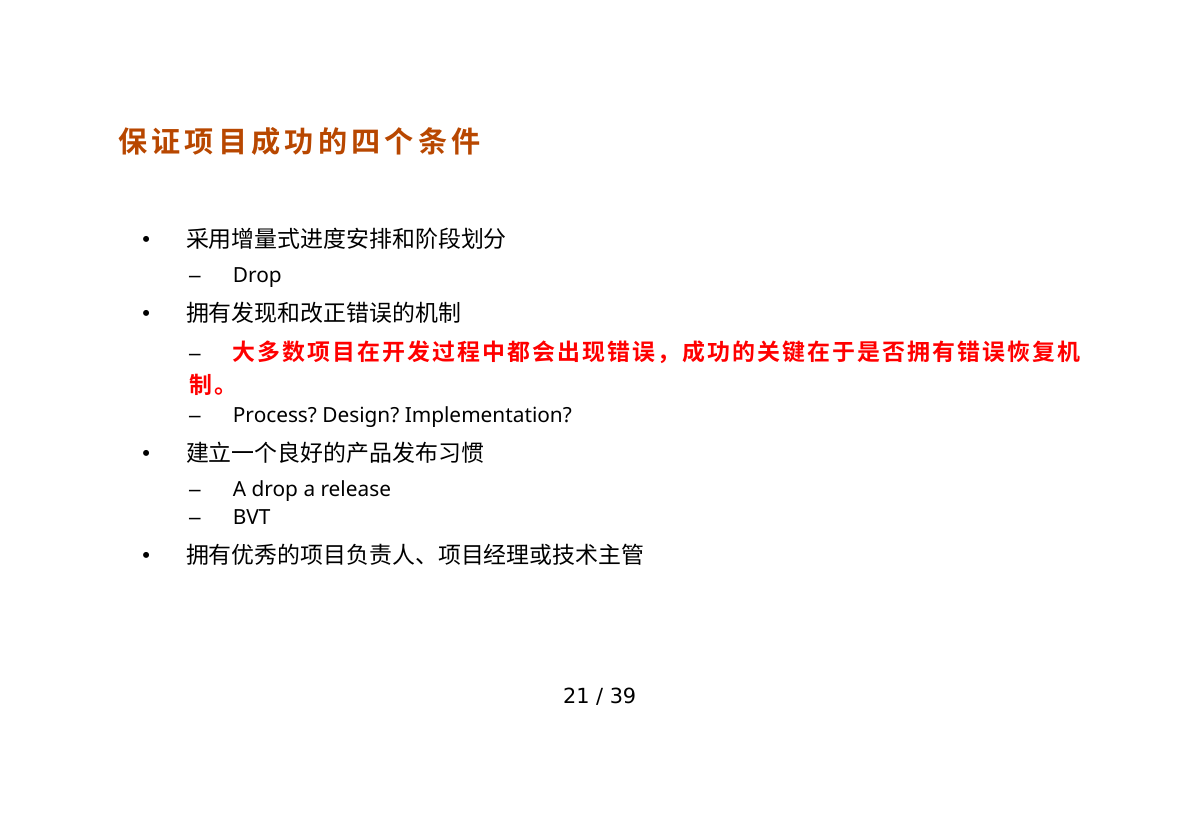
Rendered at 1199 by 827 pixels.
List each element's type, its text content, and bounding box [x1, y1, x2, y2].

subtitle A drop a release [189, 474, 1081, 502]
subtitle Drop [189, 261, 1081, 289]
subtitle Process? Design? Implementation? [189, 401, 1081, 429]
title 保证项目成功的四个条件 [118, 118, 1081, 160]
subtitle 拥有发现和改正错误的机制 [142, 295, 1081, 328]
subtitle BVT [189, 502, 1081, 531]
subtitle 大多数项目在开发过程中都会出现错误，成功的关键在于是否拥有错误恢复机制。 [189, 334, 1081, 401]
subtitle 建立一个良好的产品发布习惯 [142, 435, 1081, 468]
subtitle 采用增量式进度安排和阶段划分 [142, 221, 1081, 254]
subtitle 拥有优秀的项目负责人、项目经理或技术主管 [142, 537, 1081, 570]
